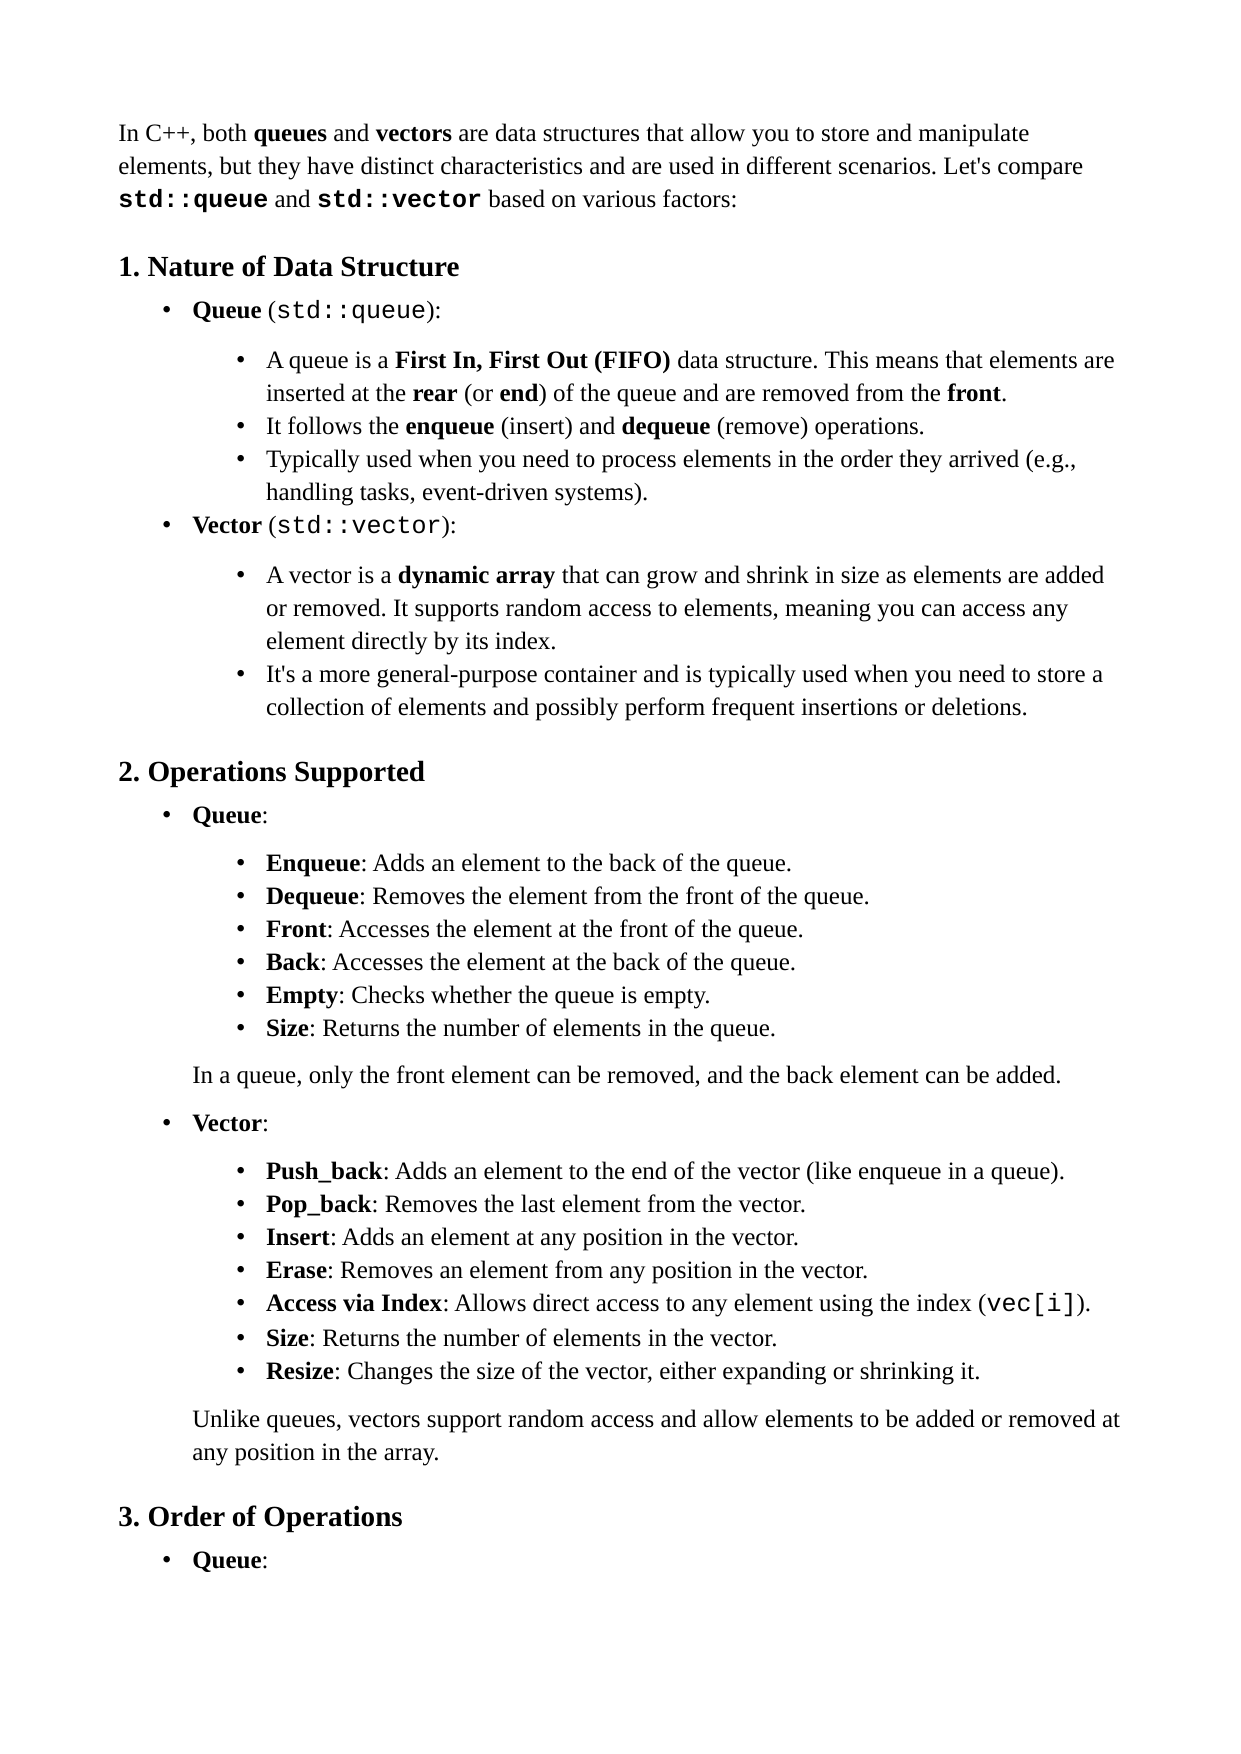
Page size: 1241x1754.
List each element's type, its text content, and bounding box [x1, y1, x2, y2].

list Push_back: Adds an element to the end of the vector (like enqueue in a queue). [236, 1156, 1122, 1184]
subtitle 1. Nature of Data Structure [118, 249, 1122, 282]
list In a queue, only the front element can be removed, and the back element can be added. [162, 1061, 1122, 1089]
list Erase: Removes an element from any position in the vector. [236, 1255, 1122, 1283]
subtitle 2. Operations Supported [118, 754, 1122, 788]
list Resize: Changes the size of the vector, either expanding or shrinking it. [236, 1356, 1122, 1385]
list Empty: Checks whether the queue is empty. [236, 980, 1122, 1009]
list Pop_back: Removes the last element from the vector. [236, 1189, 1122, 1217]
list Queue: [162, 1545, 1122, 1574]
list Enqueue: Adds an element to the back of the queue. [236, 848, 1122, 877]
list Unlike queues, vectors support random access and allow elements to be added or removed at any position in the array. [162, 1404, 1122, 1466]
list Queue (std::queue): [162, 295, 1122, 326]
list Insert: Adds an element at any position in the vector. [236, 1222, 1122, 1251]
list Front: Accesses the element at the front of the queue. [236, 914, 1122, 943]
list It follows the enqueue (insert) and dequeue (remove) operations. [236, 411, 1122, 439]
list A queue is a First In, First Out (FIFO) data structure. This means that elements are inserted at the rear (or end) of the queue and are removed from the front. [236, 345, 1122, 407]
list Access via Index: Allows direct access to any element using the index (vec[i]). [236, 1288, 1122, 1319]
subtitle 3. Order of Operations [118, 1499, 1122, 1533]
list It's a more general-purpose container and is typically used when you need to store a collection of elements and possibly perform frequent insertions or deletions. [236, 659, 1122, 721]
list Queue: [162, 800, 1122, 829]
text In C++, both queues and vectors are data structures that allow you to store and manipulate elements, but they have distinct characteristics and are used in different scenarios. Let's compare std::queue and std::vector based on various factors: [118, 118, 1122, 215]
list Vector (std::vector): [162, 510, 1122, 541]
list Size: Returns the number of elements in the vector. [236, 1323, 1122, 1352]
list A vector is a dynamic array that can grow and shrink in size as elements are added or removed. It supports random access to elements, meaning you can access any element directly by its index. [236, 560, 1122, 655]
list Dequeue: Removes the element from the front of the queue. [236, 881, 1122, 909]
list Vector: [162, 1108, 1122, 1137]
list Back: Accesses the element at the back of the queue. [236, 947, 1122, 976]
list Size: Returns the number of elements in the queue. [236, 1013, 1122, 1042]
list Typically used when you need to process elements in the order they arrived (e.g., handling tasks, event-driven systems). [236, 444, 1122, 506]
